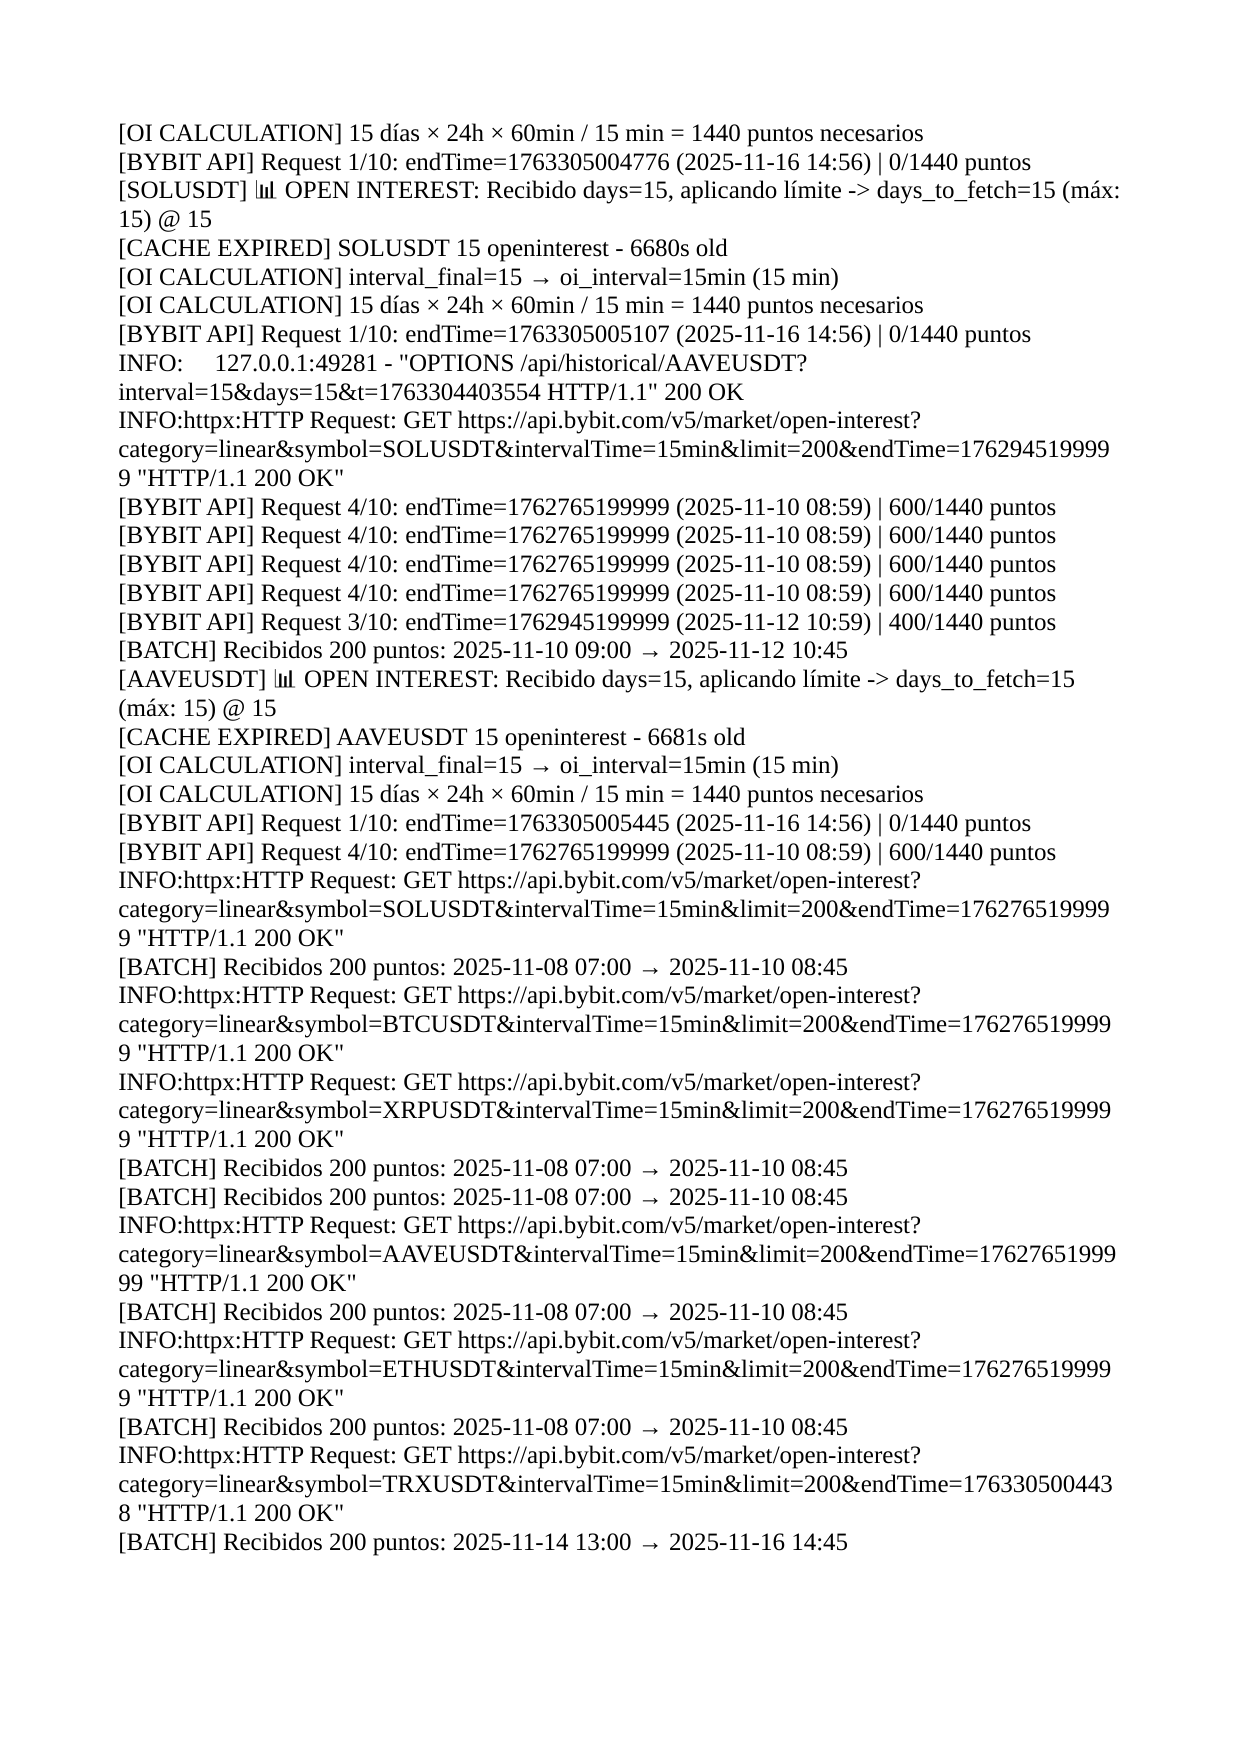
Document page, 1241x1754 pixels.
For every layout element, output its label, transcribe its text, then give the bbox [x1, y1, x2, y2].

text INFO:httpx:HTTP Request: GET https://api.bybit.com/v5/market/open-interest?category=linear&symbol=XRPUSDT&intervalTime=15min&limit=200&endTime=1762765199999 "HTTP/1.1 200 OK" [118, 1067, 1122, 1153]
text INFO:httpx:HTTP Request: GET https://api.bybit.com/v5/market/open-interest?category=linear&symbol=AAVEUSDT&intervalTime=15min&limit=200&endTime=1762765199999 "HTTP/1.1 200 OK" [118, 1211, 1122, 1297]
text [CACHE EXPIRED] SOLUSDT 15 openinterest - 6680s old [118, 233, 1122, 262]
text [BATCH] Recibidos 200 puntos: 2025-11-10 09:00 → 2025-11-12 10:45 [118, 636, 1122, 664]
text [BATCH] Recibidos 200 puntos: 2025-11-08 07:00 → 2025-11-10 08:45 [118, 952, 1122, 981]
text [BYBIT API] Request 3/10: endTime=1762945199999 (2025-11-12 10:59) | 400/1440 puntos [118, 607, 1122, 636]
text [OI CALCULATION] 15 días × 24h × 60min / 15 min = 1440 puntos necesarios [118, 779, 1122, 808]
text INFO:httpx:HTTP Request: GET https://api.bybit.com/v5/market/open-interest?category=linear&symbol=SOLUSDT&intervalTime=15min&limit=200&endTime=1762945199999 "HTTP/1.1 200 OK" [118, 406, 1122, 492]
text [AAVEUSDT] 📊 OPEN INTEREST: Recibido days=15, aplicando límite -> days_to_fetch=15 (máx: 15) @ 15 [118, 664, 1122, 722]
text INFO:httpx:HTTP Request: GET https://api.bybit.com/v5/market/open-interest?category=linear&symbol=BTCUSDT&intervalTime=15min&limit=200&endTime=1762765199999 "HTTP/1.1 200 OK" [118, 981, 1122, 1067]
text [BATCH] Recibidos 200 puntos: 2025-11-14 13:00 → 2025-11-16 14:45 [118, 1527, 1122, 1556]
text [OI CALCULATION] 15 días × 24h × 60min / 15 min = 1440 puntos necesarios [118, 291, 1122, 319]
text [CACHE EXPIRED] AAVEUSDT 15 openinterest - 6681s old [118, 722, 1122, 751]
text [BYBIT API] Request 4/10: endTime=1762765199999 (2025-11-10 08:59) | 600/1440 puntos [118, 837, 1122, 866]
text [BYBIT API] Request 1/10: endTime=1763305005107 (2025-11-16 14:56) | 0/1440 puntos [118, 319, 1122, 348]
text INFO:httpx:HTTP Request: GET https://api.bybit.com/v5/market/open-interest?category=linear&symbol=ETHUSDT&intervalTime=15min&limit=200&endTime=1762765199999 "HTTP/1.1 200 OK" [118, 1326, 1122, 1412]
text [BYBIT API] Request 4/10: endTime=1762765199999 (2025-11-10 08:59) | 600/1440 puntos [118, 521, 1122, 549]
text [BATCH] Recibidos 200 puntos: 2025-11-08 07:00 → 2025-11-10 08:45 [118, 1153, 1122, 1182]
text [BYBIT API] Request 4/10: endTime=1762765199999 (2025-11-10 08:59) | 600/1440 puntos [118, 492, 1122, 521]
text INFO:httpx:HTTP Request: GET https://api.bybit.com/v5/market/open-interest?category=linear&symbol=SOLUSDT&intervalTime=15min&limit=200&endTime=1762765199999 "HTTP/1.1 200 OK" [118, 866, 1122, 952]
text INFO:httpx:HTTP Request: GET https://api.bybit.com/v5/market/open-interest?category=linear&symbol=TRXUSDT&intervalTime=15min&limit=200&endTime=1763305004438 "HTTP/1.1 200 OK" [118, 1441, 1122, 1527]
text [BATCH] Recibidos 200 puntos: 2025-11-08 07:00 → 2025-11-10 08:45 [118, 1182, 1122, 1211]
text INFO: 127.0.0.1:49281 - "OPTIONS /api/historical/AAVEUSDT?interval=15&days=15&t=1763304403554 HTTP/1.1" 200 OK [118, 348, 1122, 406]
text [BYBIT API] Request 1/10: endTime=1763305005445 (2025-11-16 14:56) | 0/1440 puntos [118, 808, 1122, 837]
text [BYBIT API] Request 1/10: endTime=1763305004776 (2025-11-16 14:56) | 0/1440 puntos [118, 147, 1122, 176]
text [SOLUSDT] 📊 OPEN INTEREST: Recibido days=15, aplicando límite -> days_to_fetch=15 (máx: 15) @ 15 [118, 176, 1122, 233]
text [BATCH] Recibidos 200 puntos: 2025-11-08 07:00 → 2025-11-10 08:45 [118, 1412, 1122, 1441]
text [BYBIT API] Request 4/10: endTime=1762765199999 (2025-11-10 08:59) | 600/1440 puntos [118, 549, 1122, 578]
text [BYBIT API] Request 4/10: endTime=1762765199999 (2025-11-10 08:59) | 600/1440 puntos [118, 578, 1122, 607]
text [OI CALCULATION] interval_final=15 → oi_interval=15min (15 min) [118, 262, 1122, 291]
text [BATCH] Recibidos 200 puntos: 2025-11-08 07:00 → 2025-11-10 08:45 [118, 1297, 1122, 1326]
text [OI CALCULATION] interval_final=15 → oi_interval=15min (15 min) [118, 751, 1122, 779]
text [OI CALCULATION] 15 días × 24h × 60min / 15 min = 1440 puntos necesarios [118, 118, 1122, 147]
